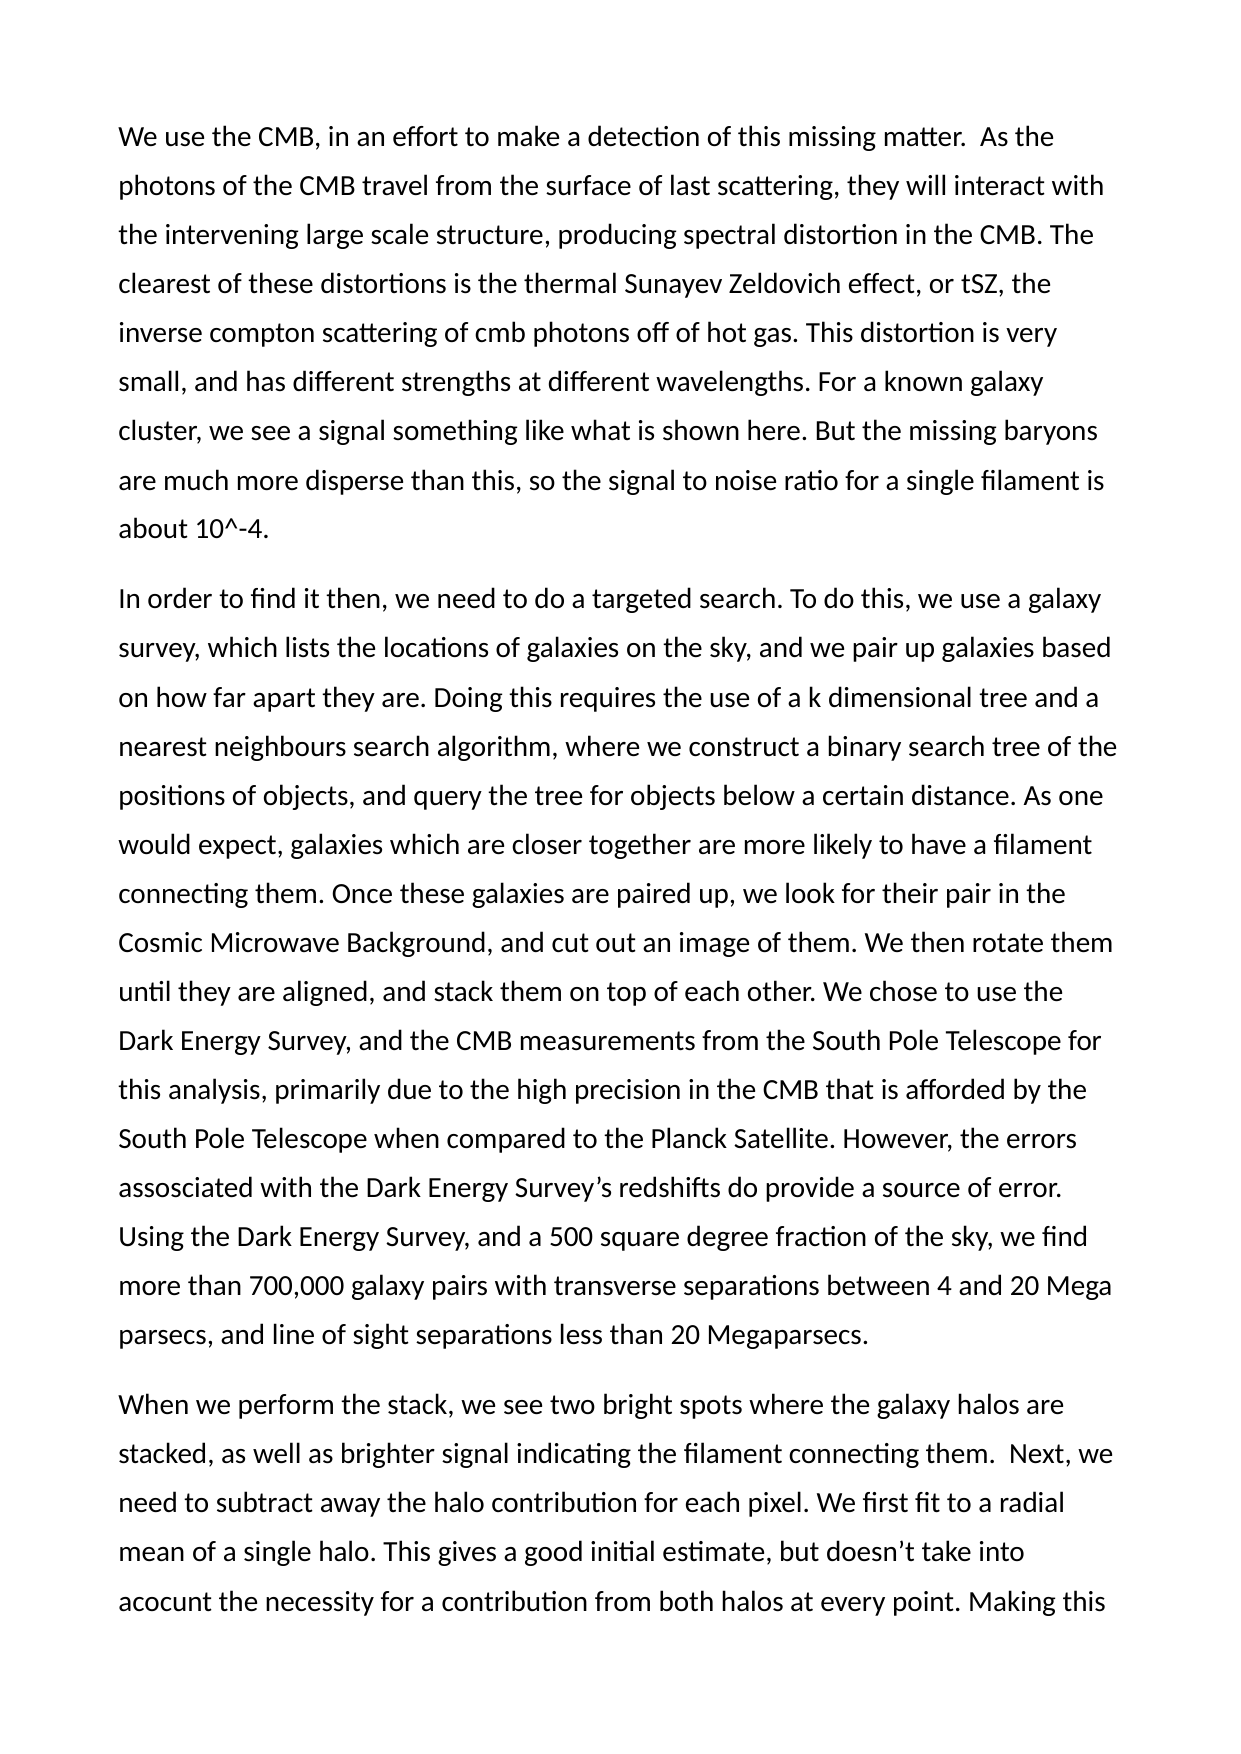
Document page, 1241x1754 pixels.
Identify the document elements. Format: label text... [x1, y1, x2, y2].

text We use the CMB, in an effort to make a detection of this missing matter. As the photons of the CMB travel from the surface of last scattering, they will interact with the intervening large scale structure, producing spectral distortion in the CMB. The clearest of these distortions is the thermal Sunayev Zeldovich effect, or tSZ, the inverse compton scattering of cmb photons off of hot gas. This distortion is very small, and has different strengths at different wavelengths. For a known galaxy cluster, we see a signal something like what is shown here. But the missing baryons are much more disperse than this, so the signal to noise ratio for a single filament is about 10^-4. [118, 118, 1122, 546]
text When we perform the stack, we see two bright spots where the galaxy halos are stacked, as well as brighter signal indicating the filament connecting them. Next, we need to subtract away the halo contribution for each pixel. We first fit to a radial mean of a single halo. This gives a good initial estimate, but doesn’t take into acocunt the necessity for a contribution from both halos at every point. Making this [118, 1386, 1122, 1618]
text In order to find it then, we need to do a targeted search. To do this, we use a galaxy survey, which lists the locations of galaxies on the sky, and we pair up galaxies based on how far apart they are. Doing this requires the use of a k dimensional tree and a nearest neighbours search algorithm, where we construct a binary search tree of the positions of objects, and query the tree for objects below a certain distance. As one would expect, galaxies which are closer together are more likely to have a filament connecting them. Once these galaxies are paired up, we look for their pair in the Cosmic Microwave Background, and cut out an image of them. We then rotate them until they are aligned, and stack them on top of each other. We chose to use the Dark Energy Survey, and the CMB measurements from the South Pole Telescope for this analysis, primarily due to the high precision in the CMB that is afforded by the South Pole Telescope when compared to the Planck Satellite. However, the errors assosciated with the Dark Energy Survey’s redshifts do provide a source of error. Using the Dark Energy Survey, and a 500 square degree fraction of the sky, we find more than 700,000 galaxy pairs with transverse separations between 4 and 20 Mega parsecs, and line of sight separations less than 20 Megaparsecs. [118, 581, 1122, 1352]
